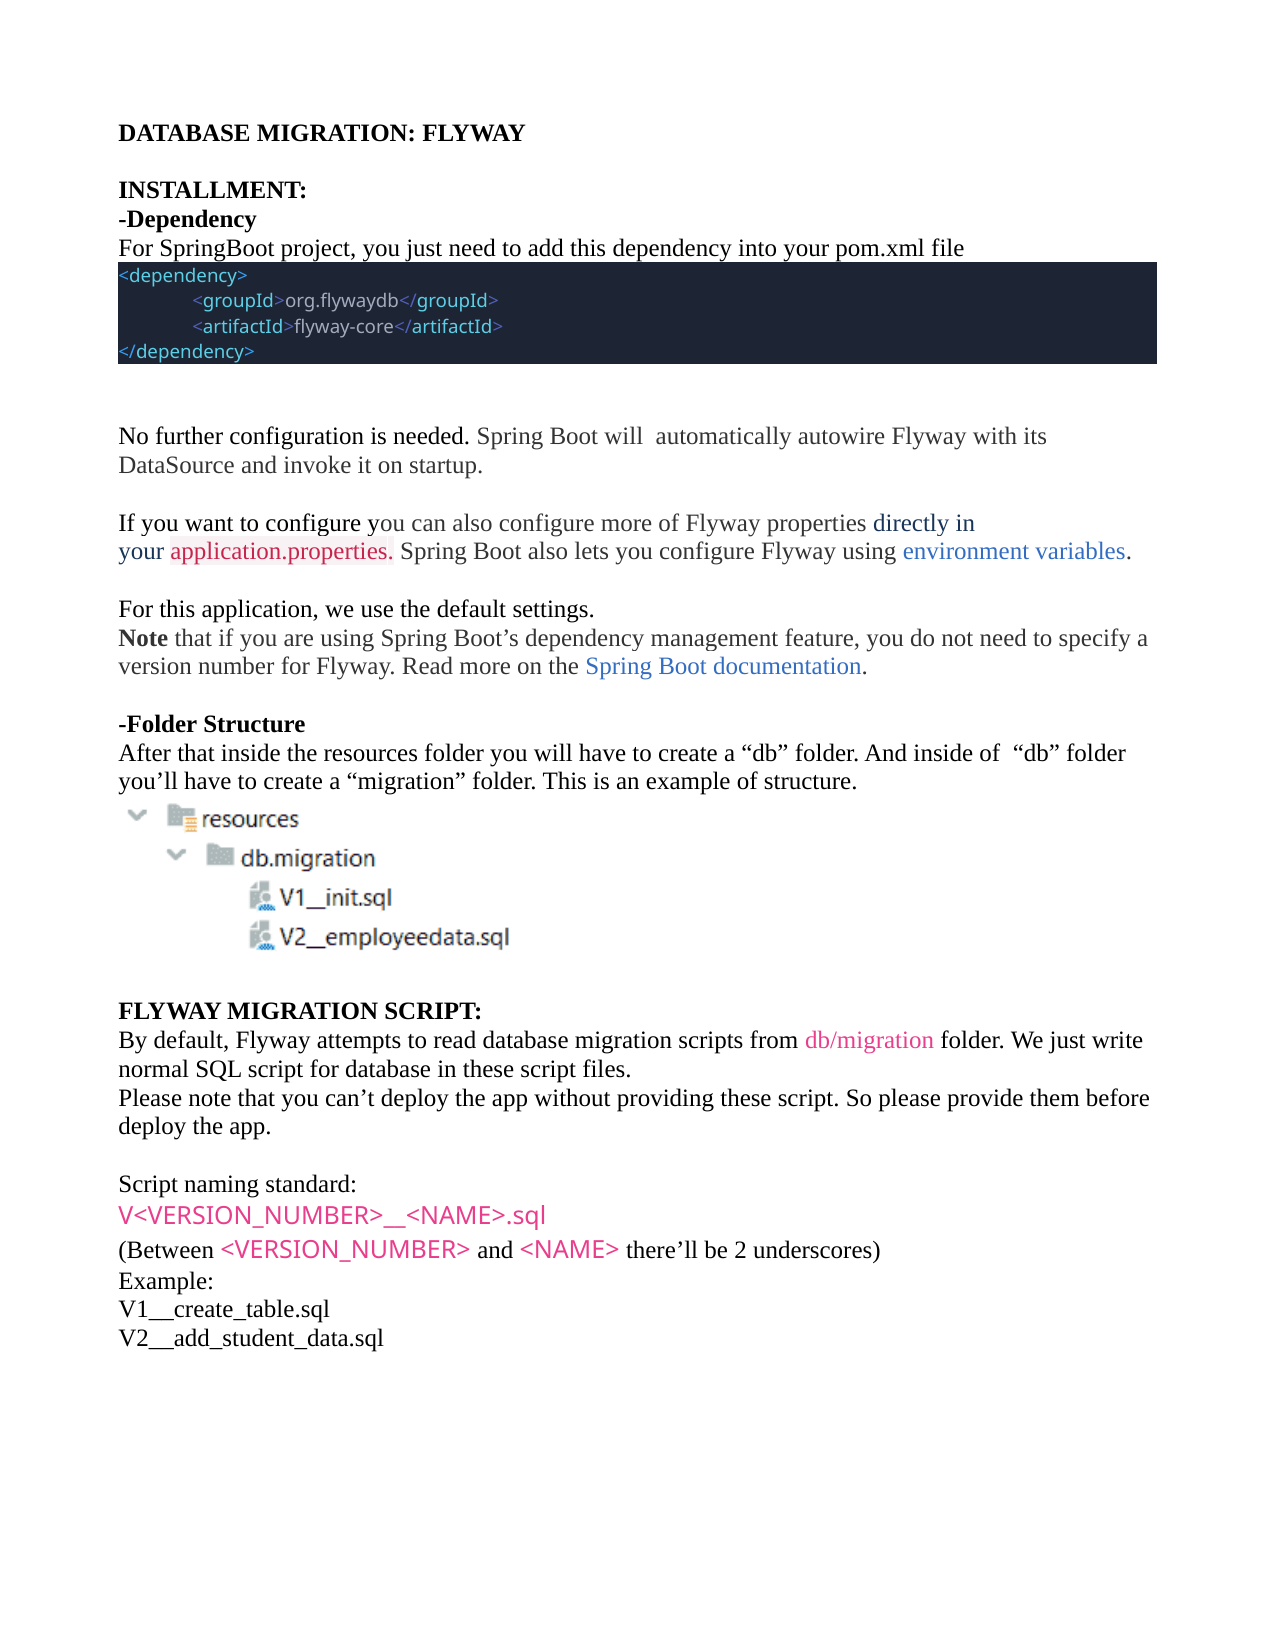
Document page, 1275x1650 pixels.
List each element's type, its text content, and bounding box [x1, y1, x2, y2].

text No further configuration is needed. Spring Boot will automatically autowire Flyway with its DataSource and invoke it on startup. [118, 421, 1157, 479]
text V1__create_table.sql [118, 1294, 1157, 1323]
text <dependency> <groupId>org.flywaydb</groupId> <artifactId>flyway-core</artifactId> </dependency> [118, 262, 1157, 364]
picture [122, 800, 540, 958]
text For SpringBoot project, you just need to add this dependency into your pom.xml file [118, 233, 1157, 262]
text INSTALLMENT: [118, 176, 1157, 204]
text Example: [118, 1266, 1157, 1294]
text V<VERSION_NUMBER>__<NAME>.sql [118, 1198, 1157, 1232]
text (Between <VERSION_NUMBER> and <NAME> there’ll be 2 underscores) [118, 1232, 1157, 1266]
text After that inside the resources folder you will have to create a “db” folder. And inside of “db” folder you’ll have to create a “migration” folder. This is an example of structure. [118, 738, 1157, 795]
text -Folder Structure [118, 709, 1157, 738]
text For this application, we use the default settings. [118, 594, 1157, 623]
text Please note that you can’t deploy the app without providing these script. So please provide them before deploy the app. [118, 1083, 1157, 1140]
text Script naming standard: [118, 1169, 1157, 1198]
text Note that if you are using Spring Boot’s dependency management feature, you do not need to specify a version number for Flyway. Read more on the Spring Boot documentation. [118, 623, 1157, 680]
text FLYWAY MIGRATION SCRIPT: [118, 996, 1157, 1025]
text -Dependency [118, 204, 1157, 233]
text By default, Flyway attempts to read database migration scripts from db/migration folder. We just write normal SQL script for database in these script files. [118, 1025, 1157, 1083]
text DATABASE MIGRATION: FLYWAY [118, 118, 1157, 147]
text V2__add_student_data.sql [118, 1323, 1157, 1352]
text If you want to configure you can also configure more of Flyway properties directly in your application.properties. Spring Boot also lets you configure Flyway using environment variables. [118, 508, 1157, 565]
